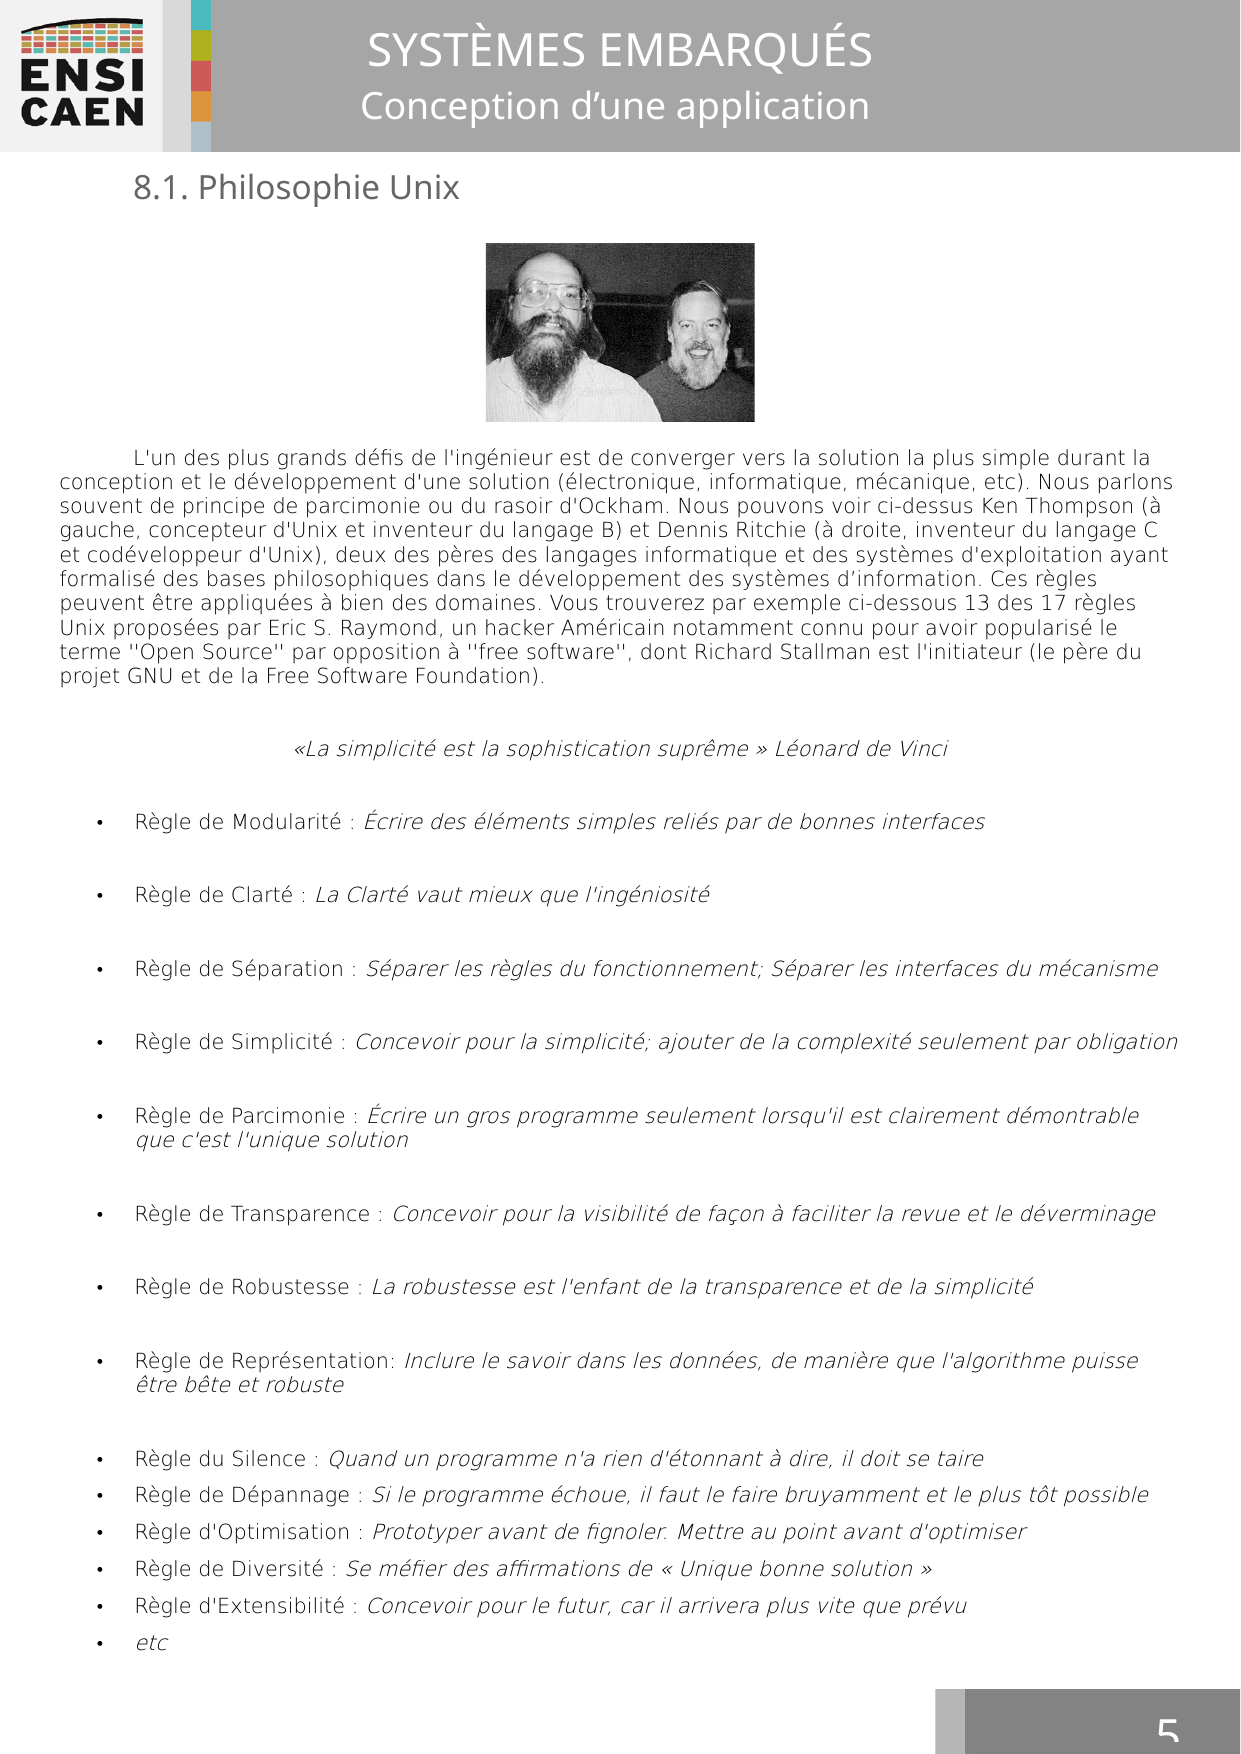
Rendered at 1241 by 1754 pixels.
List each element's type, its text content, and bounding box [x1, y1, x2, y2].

text 8.1. Philosophie Unix [59, 164, 1181, 209]
picture [935, 1689, 1241, 1754]
picture [0, 0, 1241, 152]
list Règle de Transparence : Concevoir pour la visibilité de façon à faciliter la revue et le déverminage [97, 1202, 1181, 1226]
list Règle de Simplicité : Concevoir pour la simplicité; ajouter de la complexité seulement par obligation [97, 1030, 1181, 1055]
list Règle de Robustesse : La robustesse est l'enfant de la transparence et de la simplicité [97, 1275, 1181, 1299]
list etc [97, 1631, 1181, 1655]
list Règle de Clarté : La Clarté vaut mieux que l'ingéniosité [97, 883, 1181, 908]
list Règle de Parcimonie : Écrire un gros programme seulement lorsqu'il est clairement démontrable que c'est l'unique solution [97, 1104, 1181, 1152]
picture [485, 243, 755, 422]
list Règle de Séparation : Séparer les règles du fonctionnement; Séparer les interfaces du mécanisme [97, 957, 1181, 981]
list Règle d'Extensibilité : Concevoir pour le futur, car il arrivera plus vite que prévu [97, 1594, 1181, 1618]
text «La simplicité est la sophistication suprême » Léonard de Vinci [59, 737, 1181, 761]
list Règle de Modularité : Écrire des éléments simples reliés par de bonnes interfaces [97, 810, 1181, 834]
list Règle du Silence : Quand un programme n'a rien d'étonnant à dire, il doit se taire [97, 1447, 1181, 1471]
list Règle de Diversité : Se méfier des affirmations de « Unique bonne solution » [97, 1557, 1181, 1581]
text L'un des plus grands défis de l'ingénieur est de converger vers la solution la plus simple durant la conception et le développement d'une solution (électronique, informatique, mécanique, etc). Nous parlons souvent de principe de parcimonie ou du rasoir d'Ockham. Nous pouvons voir ci-dessus Ken Thompson (à gauche, concepteur d'Unix et inventeur du langage B) et Dennis Ritchie (à droite, inventeur du langage C et codéveloppeur d'Unix), deux des pères des langages informatique et des systèmes d'exploitation ayant formalisé des bases philosophiques dans le développement des systèmes d’information. Ces règles peuvent être appliquées à bien des domaines. Vous trouverez par exemple ci-dessous 13 des 17 règles Unix proposées par Eric S. Raymond, un hacker Américain notamment connu pour avoir popularisé le terme ''Open Source'' par opposition à ''free software'', dont Richard Stallman est l'initiateur (le père du projet GNU et de la Free Software Foundation). [59, 446, 1181, 688]
list Règle d'Optimisation : Prototyper avant de fignoler. Mettre au point avant d'optimiser [97, 1520, 1181, 1544]
list Règle de Dépannage : Si le programme échoue, il faut le faire bruyamment et le plus tôt possible [97, 1483, 1181, 1508]
list Règle de Représentation: Inclure le savoir dans les données, de manière que l'algorithme puisse être bête et robuste [97, 1349, 1181, 1397]
